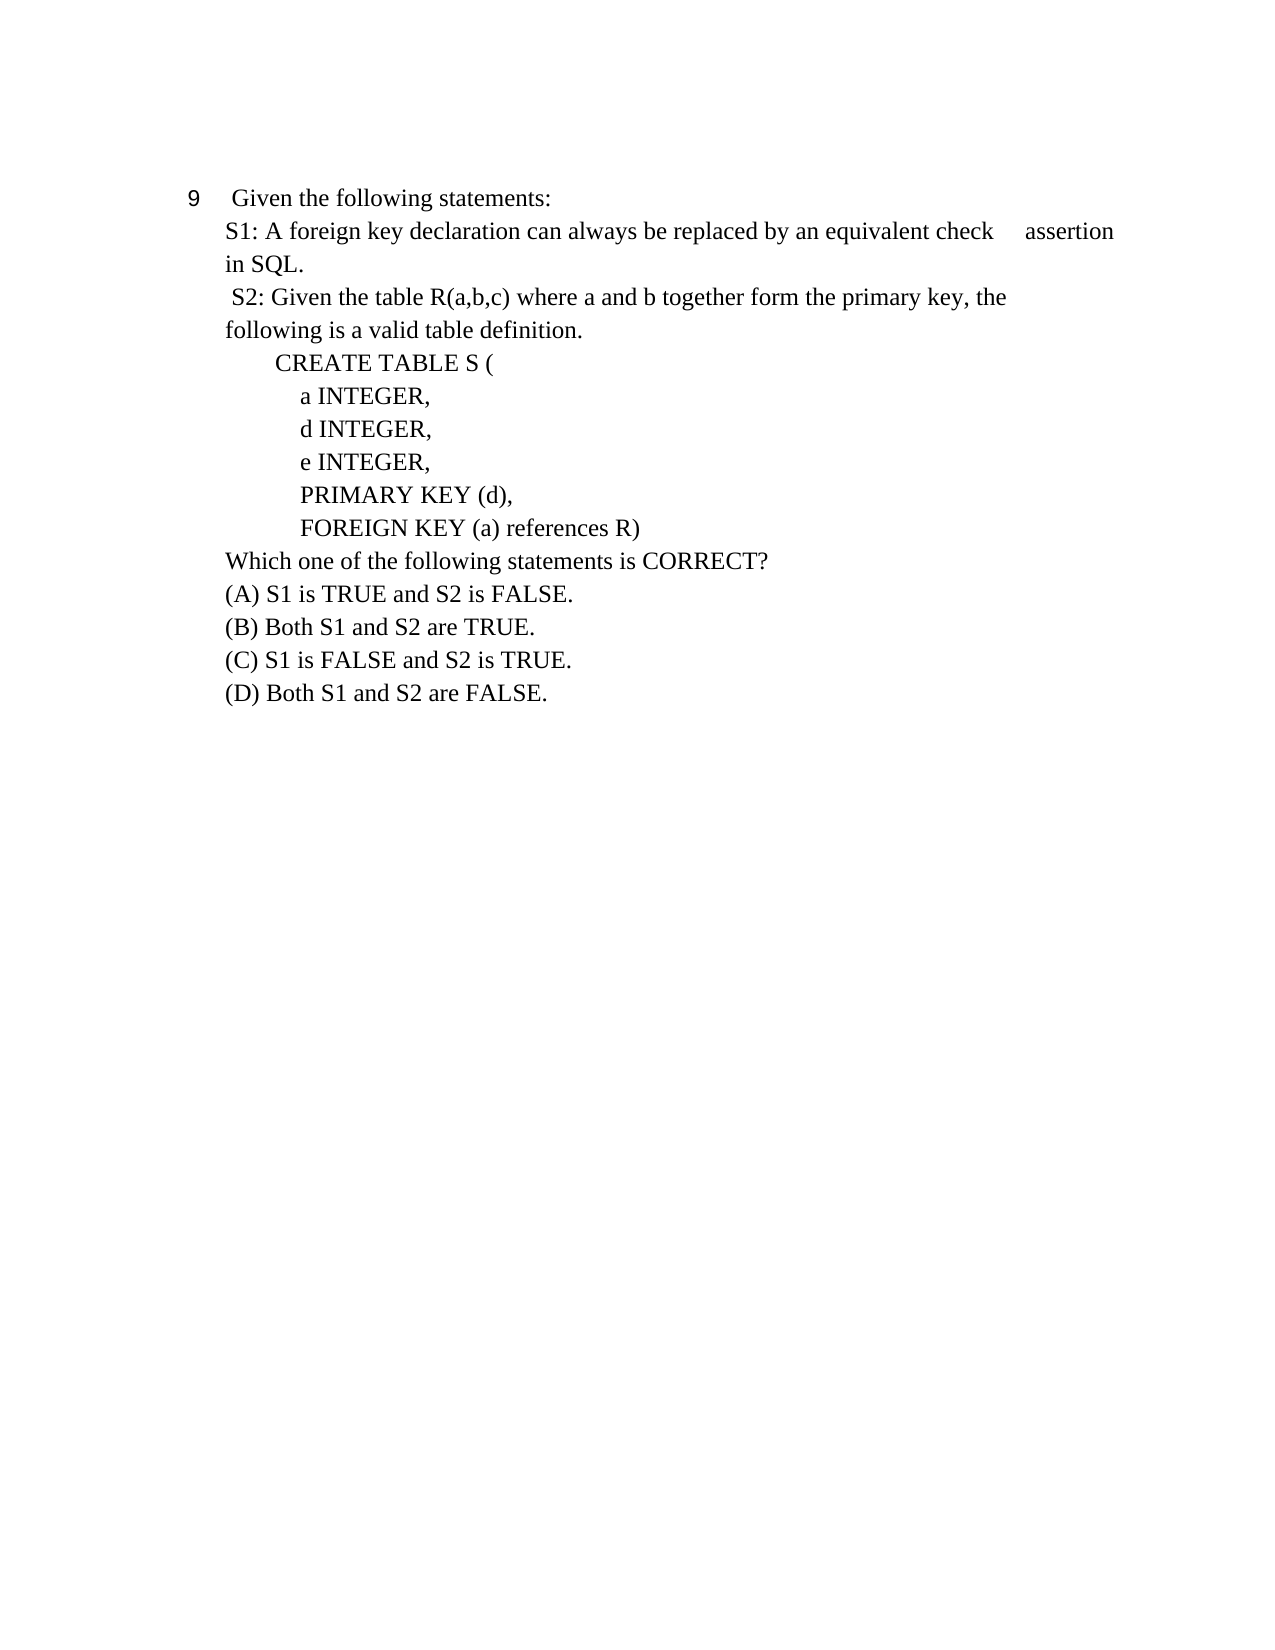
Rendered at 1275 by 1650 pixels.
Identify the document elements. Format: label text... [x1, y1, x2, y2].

text (B) Both S1 and S2 are TRUE. [225, 612, 1125, 641]
text S1: A foreign key declaration can always be replaced by an equivalent check assertion in SQL. [225, 216, 1125, 278]
text Which one of the following statements is CORRECT? [225, 546, 1125, 575]
text (A) S1 is TRUE and S2 is FALSE. [225, 579, 1125, 608]
text PRIMARY KEY (d), [225, 480, 1125, 509]
text e INTEGER, [225, 447, 1125, 476]
text S2: Given the table R(a,b,c) where a and b together form the primary key, the following is a valid table definition. [225, 282, 1125, 344]
text FOREIGN KEY (a) references R) [225, 513, 1125, 542]
text d INTEGER, [225, 414, 1125, 443]
text (D) Both S1 and S2 are FALSE. [225, 678, 1125, 707]
text a INTEGER, [225, 381, 1125, 410]
text (C) S1 is FALSE and S2 is TRUE. [225, 645, 1125, 674]
text CREATE TABLE S ( [225, 348, 1125, 377]
list Given the following statements: [187, 183, 1125, 212]
